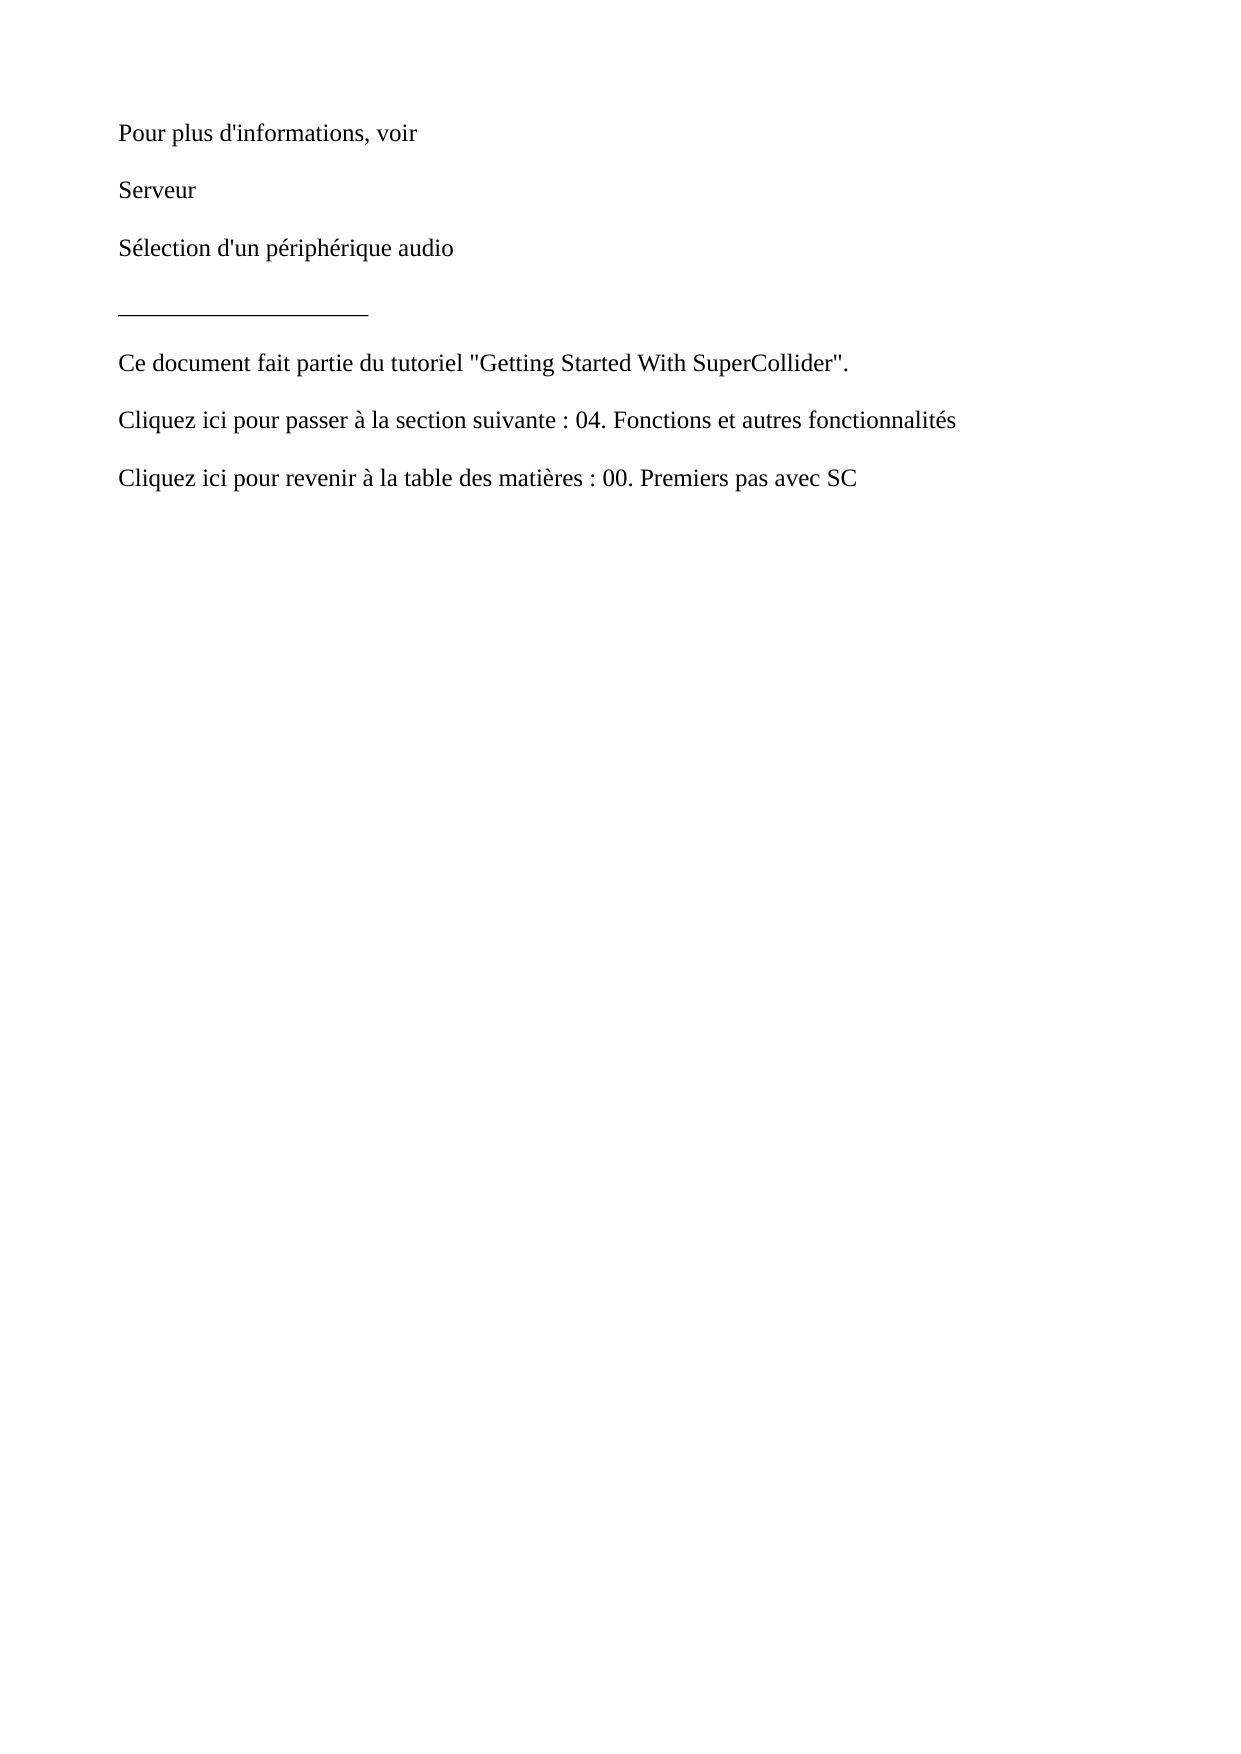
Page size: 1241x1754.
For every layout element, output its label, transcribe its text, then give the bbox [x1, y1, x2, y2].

text Pour plus d'informations, voir Serveur Sélection d'un périphérique audio ____________________ Ce document fait partie du tutoriel "Getting Started With SuperCollider". Cliquez ici pour passer à la section suivante : 04. Fonctions et autres fonctionnalités Cliquez ici pour revenir à la table des matières : 00. Premiers pas avec SC [118, 118, 1122, 549]
